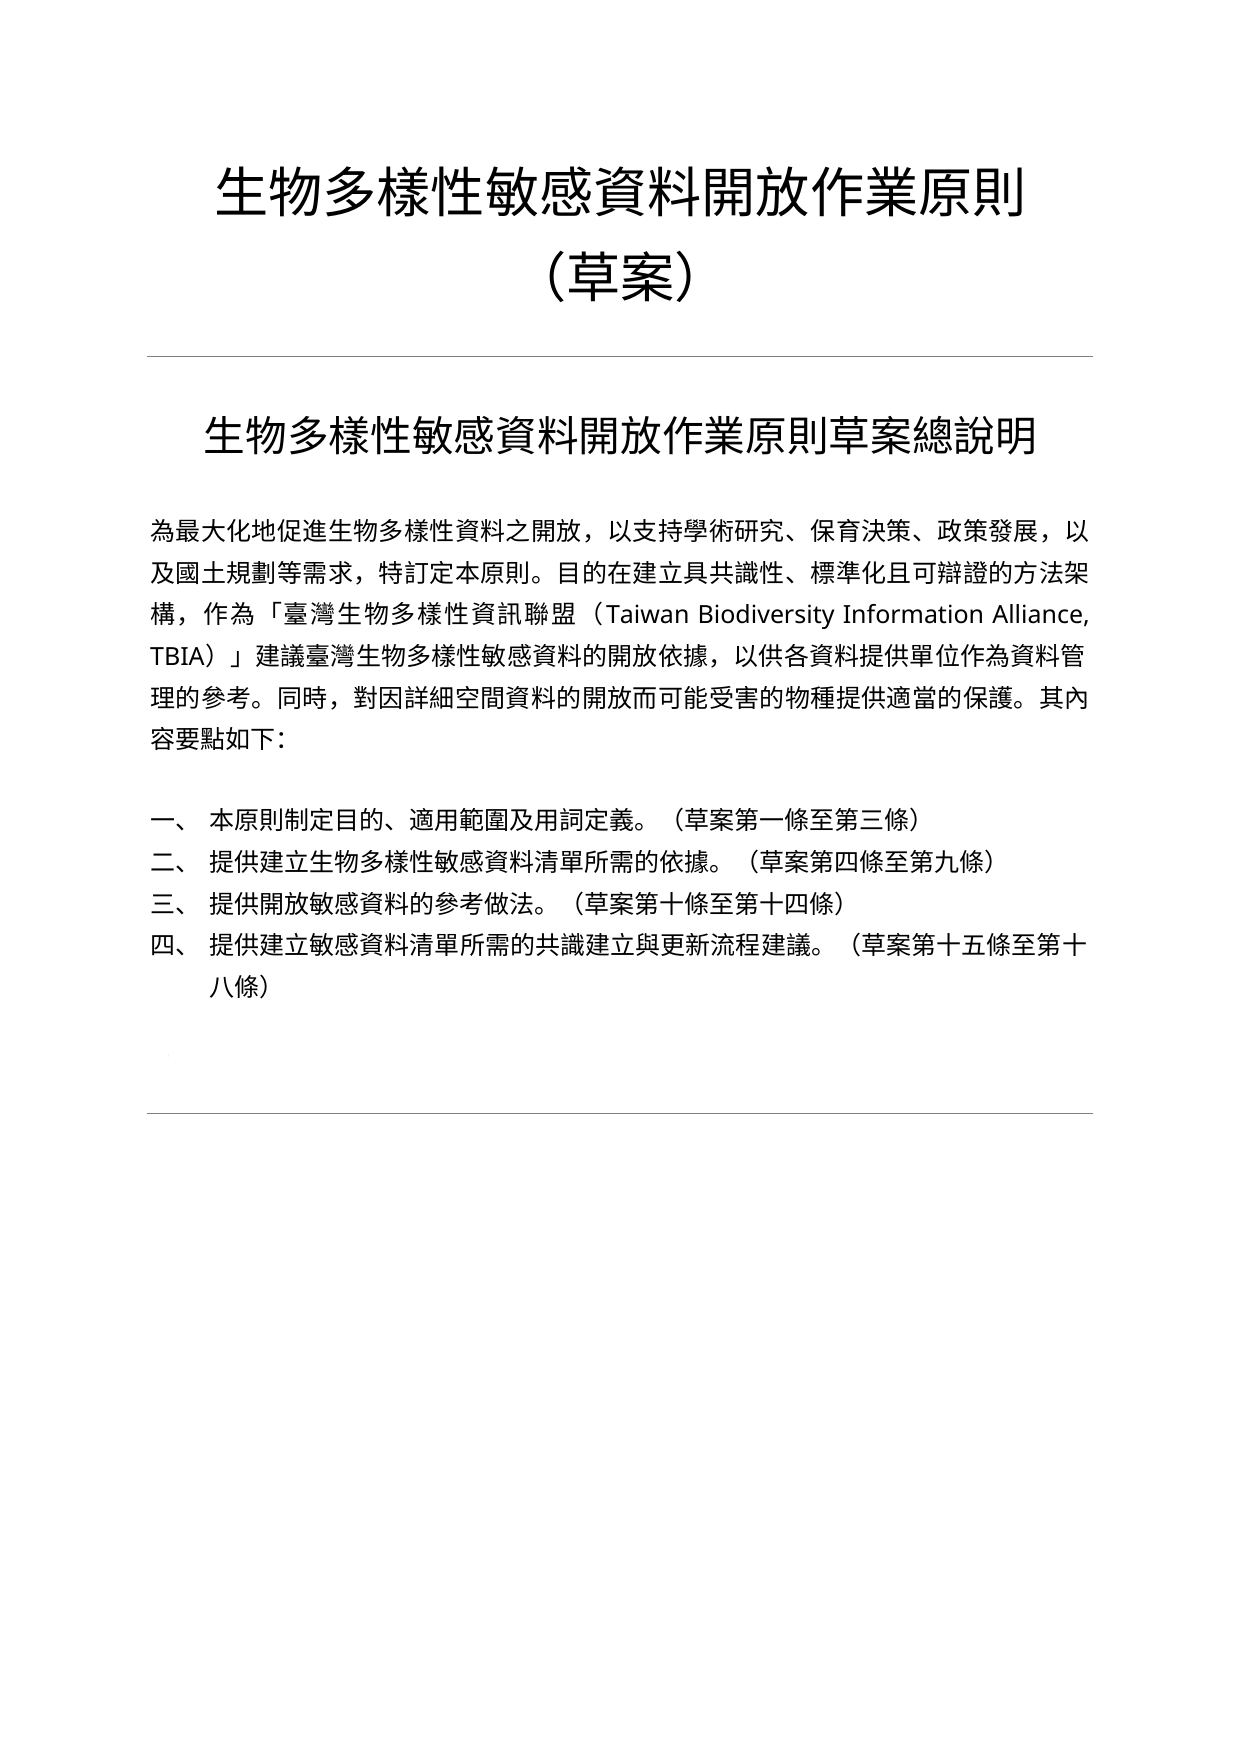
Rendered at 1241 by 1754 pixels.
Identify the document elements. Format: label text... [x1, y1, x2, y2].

text 三、 提供開放敏感資料的參考做法。（草案第十條至第十四條） [150, 884, 1090, 920]
title 生物多樣性敏感資料開放作業原則 [150, 150, 1090, 228]
subtitle 生物多樣性敏感資料開放作業原則草案總說明 [150, 403, 1090, 463]
text 為最大化地促進生物多樣性資料之開放，以支持學術研究、保育決策、政策發展，以及國土規劃等需求，特訂定本原則。目的在建立具共識性、標準化且可辯證的方法架構，作為「臺灣生物多樣性資訊聯盟（Taiwan Biodiversity Information Alliance, TBIA）」建議臺灣生物多樣性敏感資料的開放依據，以供各資料提供單位作為資料管理的參考。同時，對因詳細空間資料的開放而可能受害的物種提供適當的保護。其內容要點如下： [150, 512, 1090, 756]
title （草案） [150, 235, 1090, 313]
text 一、 本原則制定目的、適用範圍及用詞定義。（草案第一條至第三條） [150, 801, 1090, 837]
text 四、 提供建立敏感資料清單所需的共識建立與更新流程建議。（草案第十五條至第十八條） [150, 926, 1090, 1004]
text 二、 提供建立生物多樣性敏感資料清單所需的依據。（草案第四條至第九條） [150, 842, 1090, 879]
